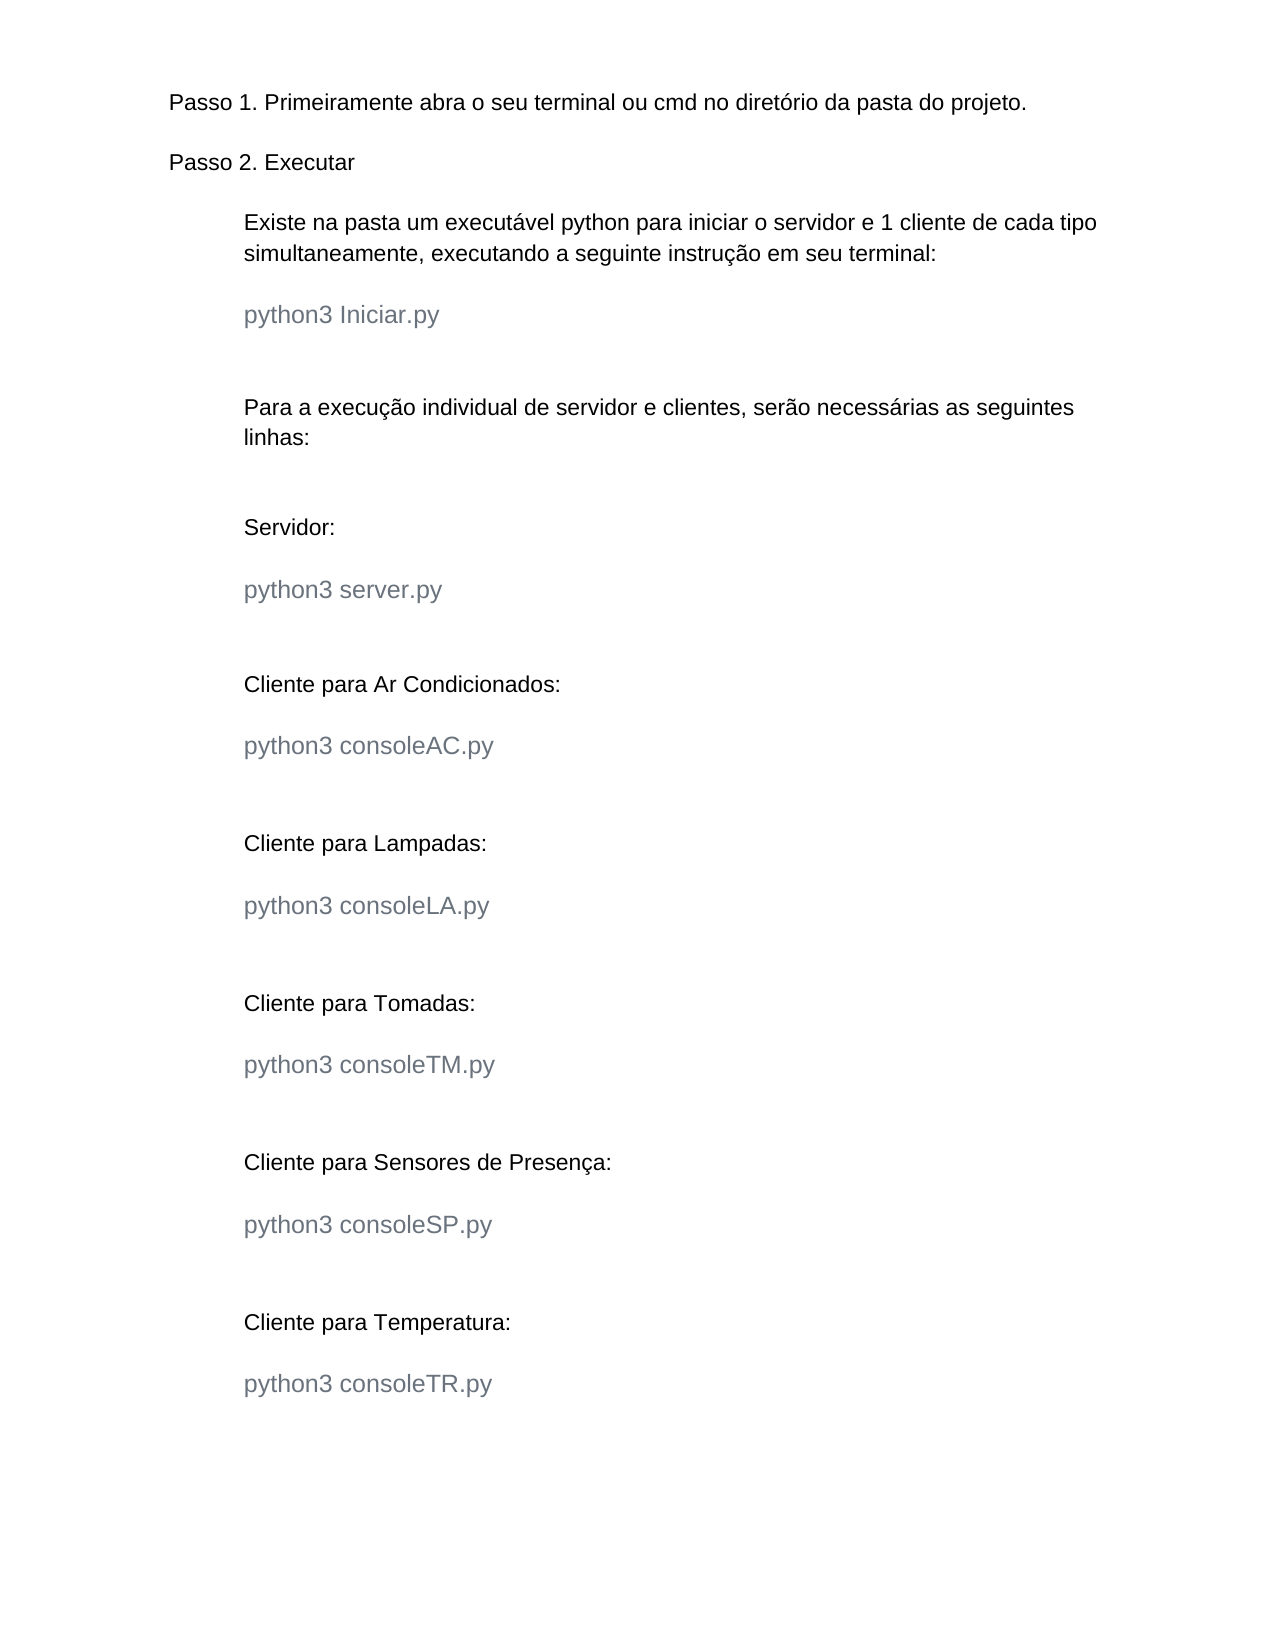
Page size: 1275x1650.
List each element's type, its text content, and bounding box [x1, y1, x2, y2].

text python3 consoleLA.py [244, 891, 1125, 919]
text Cliente para Temperatura: [244, 1309, 1125, 1335]
text python3 Iniciar.py [169, 300, 1125, 329]
text Existe na pasta um executável python para iniciar o servidor e 1 cliente de cada tipo simultaneamente, executando a seguinte instrução em seu terminal: [244, 209, 1125, 266]
text Passo 1. Primeiramente abra o seu terminal ou cmd no diretório da pasta do projeto. [169, 88, 1125, 115]
text python3 server.py [244, 575, 1125, 603]
text python3 consoleTM.py [244, 1050, 1125, 1079]
text Servidor: [244, 514, 1125, 541]
text Para a execução individual de servidor e clientes, serão necessárias as seguintes linhas: [244, 393, 1125, 450]
text Cliente para Sensores de Presença: [244, 1149, 1125, 1176]
text Cliente para Tomadas: [244, 990, 1125, 1016]
text Cliente para Lampadas: [244, 830, 1125, 857]
text python3 consoleTR.py [244, 1369, 1125, 1398]
text python3 consoleAC.py [244, 731, 1125, 760]
text Passo 2. Executar [169, 149, 1125, 175]
text python3 consoleSP.py [244, 1210, 1125, 1238]
text Cliente para Ar Condicionados: [244, 671, 1125, 697]
